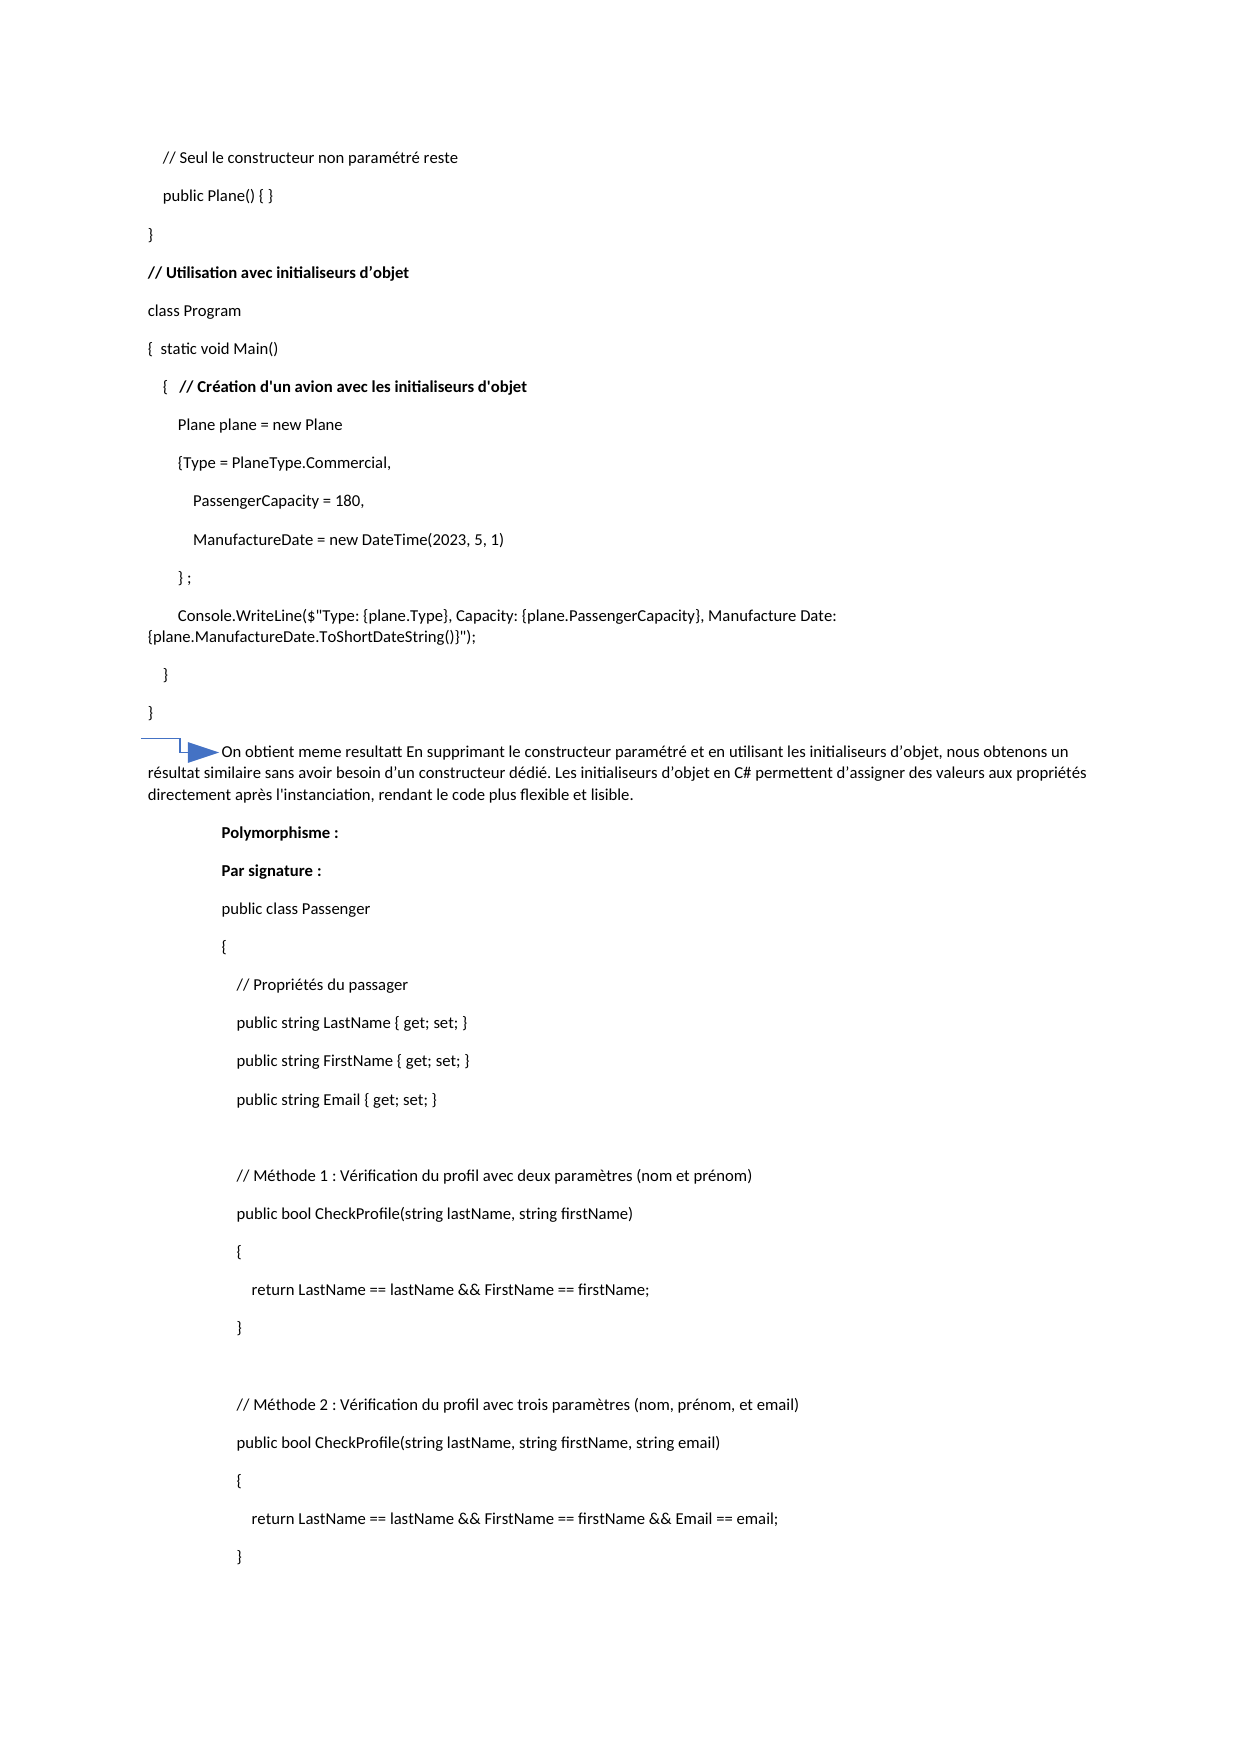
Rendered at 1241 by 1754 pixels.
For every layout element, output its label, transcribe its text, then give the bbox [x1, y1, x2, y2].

text { static void Main() [148, 338, 1093, 358]
text public bool CheckProfile(string lastName, string firstName, string email) [148, 1432, 1093, 1452]
text {Type = PlaneType.Commercial, [148, 453, 1093, 473]
text } [148, 224, 1093, 244]
text } [148, 665, 1093, 685]
text ManufactureDate = new DateTime(2023, 5, 1) [148, 529, 1093, 549]
text Par signature : [148, 860, 1093, 880]
text public string FirstName { get; set; } [148, 1051, 1093, 1071]
text public string LastName { get; set; } [148, 1013, 1093, 1033]
text { // Création d'un avion avec les initialiseurs d'objet [148, 376, 1093, 397]
text Plane plane = new Plane [148, 414, 1093, 435]
text } [148, 1546, 1093, 1567]
text On obtient meme resultatt En supprimant le constructeur paramétré et en utilisant les initialiseurs d’objet, nous obtenons un résultat similaire sans avoir besoin d’un constructeur dédié. Les initialiseurs d’objet en C# permettent d’assigner des valeurs aux propriétés directement après l'instanciation, rendant le code plus flexible et lisible. [148, 741, 1093, 804]
text public Plane() { } [148, 186, 1093, 206]
text { [148, 936, 1093, 957]
text // Seul le constructeur non paramétré reste [148, 148, 1093, 168]
text } [148, 1318, 1093, 1338]
text return LastName == lastName && FirstName == firstName; [148, 1279, 1093, 1300]
text { [148, 1470, 1093, 1490]
text public class Passenger [148, 898, 1093, 918]
text class Program [148, 300, 1093, 320]
text public bool CheckProfile(string lastName, string firstName) [148, 1203, 1093, 1223]
text { [148, 1241, 1093, 1262]
text Polymorphisme : [148, 822, 1093, 842]
text } ; [148, 567, 1093, 587]
text // Utilisation avec initialiseurs d’objet [148, 262, 1093, 282]
text public string Email { get; set; } [148, 1089, 1093, 1109]
text // Méthode 1 : Vérification du profil avec deux paramètres (nom et prénom) [148, 1165, 1093, 1185]
text PassengerCapacity = 180, [148, 491, 1093, 511]
text return LastName == lastName && FirstName == firstName && Email == email; [148, 1508, 1093, 1528]
text Console.WriteLine($"Type: {plane.Type}, Capacity: {plane.PassengerCapacity}, Manufacture Date: {plane.ManufactureDate.ToShortDateString()}"); [148, 605, 1093, 647]
text } [148, 703, 1093, 723]
text // Propriétés du passager [148, 974, 1093, 995]
text // Méthode 2 : Vérification du profil avec trois paramètres (nom, prénom, et email) [148, 1394, 1093, 1414]
